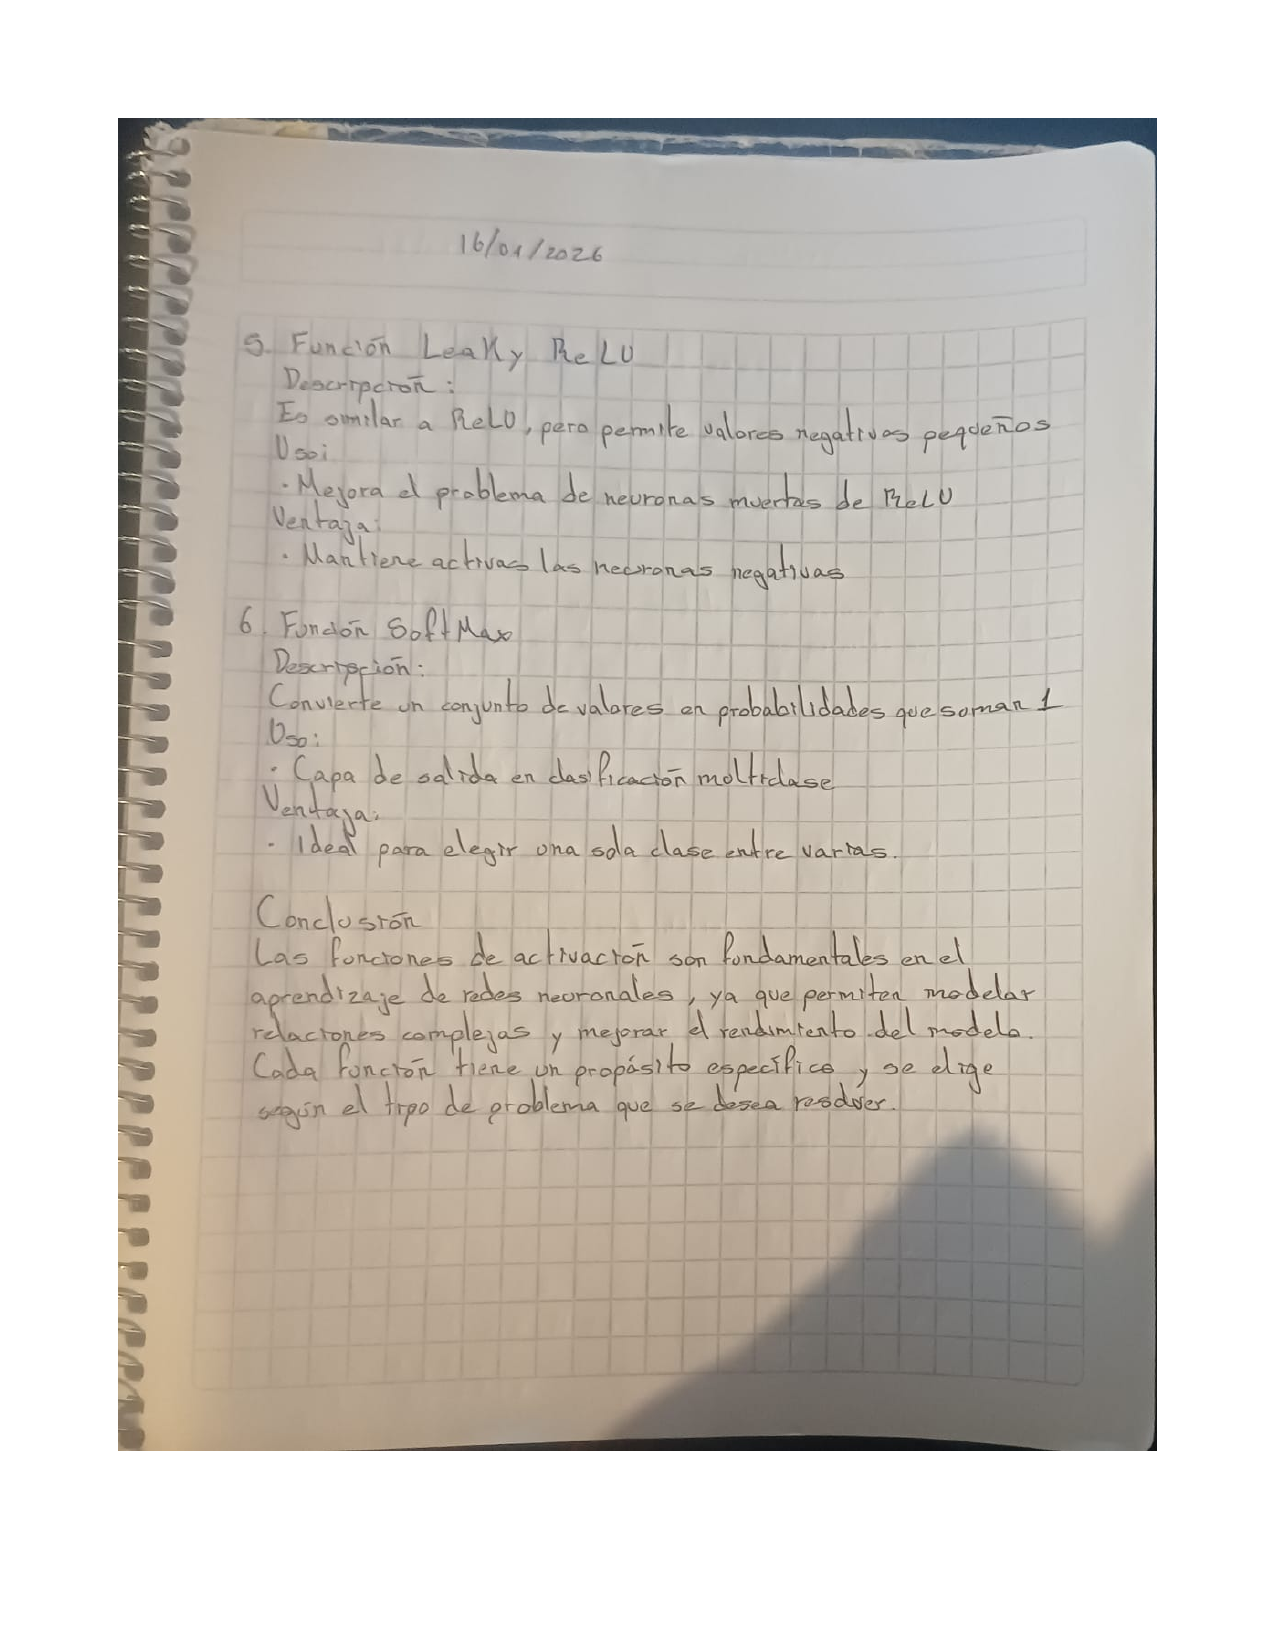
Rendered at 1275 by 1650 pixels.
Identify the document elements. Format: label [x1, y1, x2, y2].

picture [118, 118, 1157, 1451]
